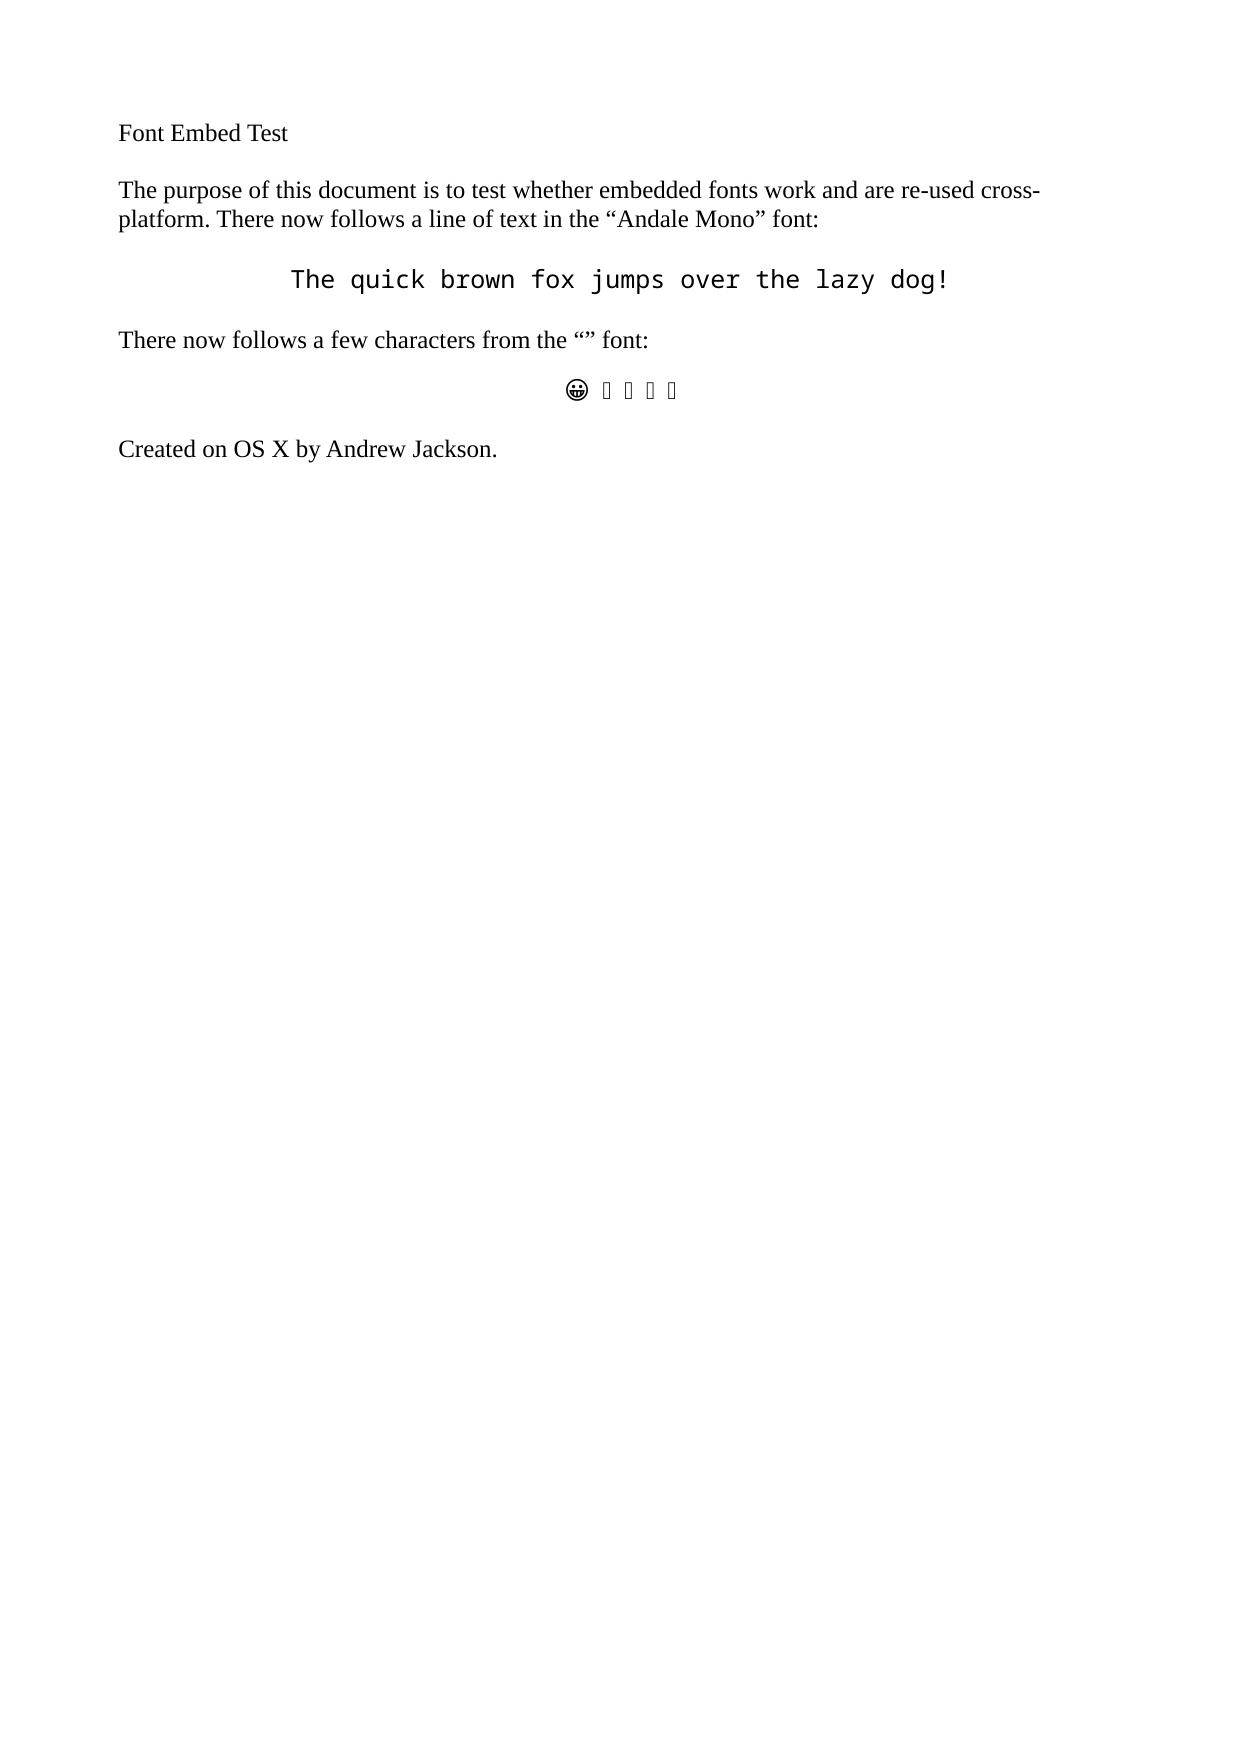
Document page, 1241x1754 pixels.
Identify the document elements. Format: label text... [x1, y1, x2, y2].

text Font Embed Test [118, 118, 1122, 147]
text The purpose of this document is to test whether embedded fonts work and are re-used cross-platform. There now follows a line of text in the “Andale Mono” font: [118, 176, 1122, 233]
text The quick brown fox jumps over the lazy dog! [118, 262, 1122, 296]
text Created on OS X by Andrew Jackson. [118, 434, 1122, 462]
text 😀 🙈 🚕 🐋 ❎ [118, 382, 1122, 405]
text There now follows a few characters from the “” font: [118, 325, 1122, 353]
